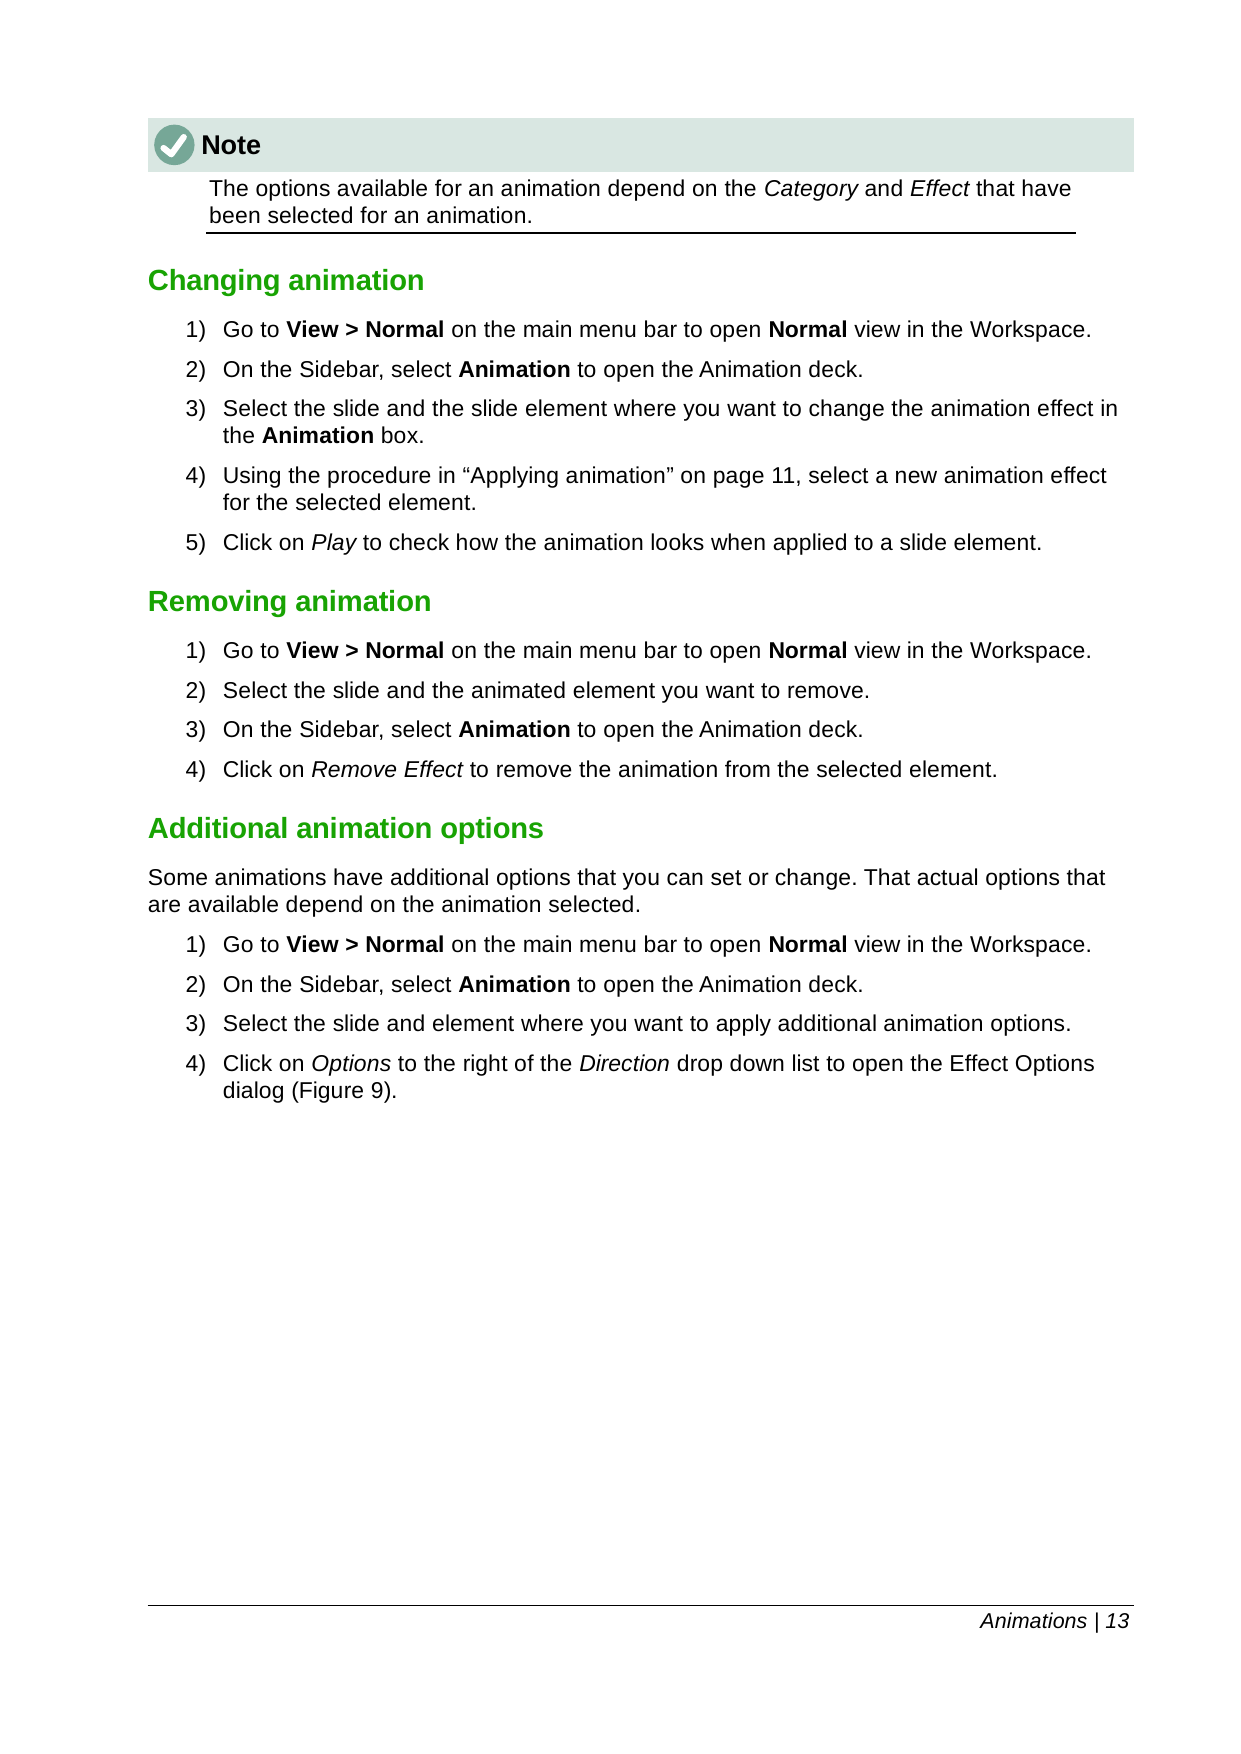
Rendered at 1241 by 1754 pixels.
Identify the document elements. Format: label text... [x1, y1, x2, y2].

text Some animations have additional options that you can set or change. That actual options that are available depend on the animation selected. [148, 864, 1134, 918]
list Go to View > Normal on the main menu bar to open Normal view in the Workspace. [206, 315, 1134, 342]
text The options available for an animation depend on the Category and Effect that have been selected for an animation. [206, 172, 1076, 232]
list Click on Options to the right of the Direction drop down list to open the Effect Options dialog (Figure 9). [206, 1049, 1134, 1103]
list On the Sidebar, select Animation to open the Animation deck. [206, 716, 1134, 743]
list On the Sidebar, select Animation to open the Animation deck. [206, 355, 1134, 382]
subtitle Removing animation [148, 584, 1134, 618]
list On the Sidebar, select Animation to open the Animation deck. [206, 970, 1134, 997]
list Go to View > Normal on the main menu bar to open Normal view in the Workspace. [206, 930, 1134, 957]
list Select the slide and the slide element where you want to change the animation effect in the Animation box. [206, 394, 1134, 449]
list Select the slide and element where you want to apply additional animation options. [206, 1009, 1134, 1037]
subtitle Additional animation options [148, 811, 1134, 845]
list Using the procedure in “Applying animation” on page 11, select a new animation effect for the selected element. [206, 461, 1134, 515]
subtitle Changing animation [148, 263, 1134, 297]
list Click on Remove Effect to remove the animation from the selected element. [206, 755, 1134, 782]
list Select the slide and the animated element you want to remove. [206, 676, 1134, 703]
subtitle Note [148, 118, 1134, 172]
list Click on Play to check how the animation looks when applied to a slide element. [206, 528, 1134, 555]
list Go to View > Normal on the main menu bar to open Normal view in the Workspace. [206, 636, 1134, 663]
